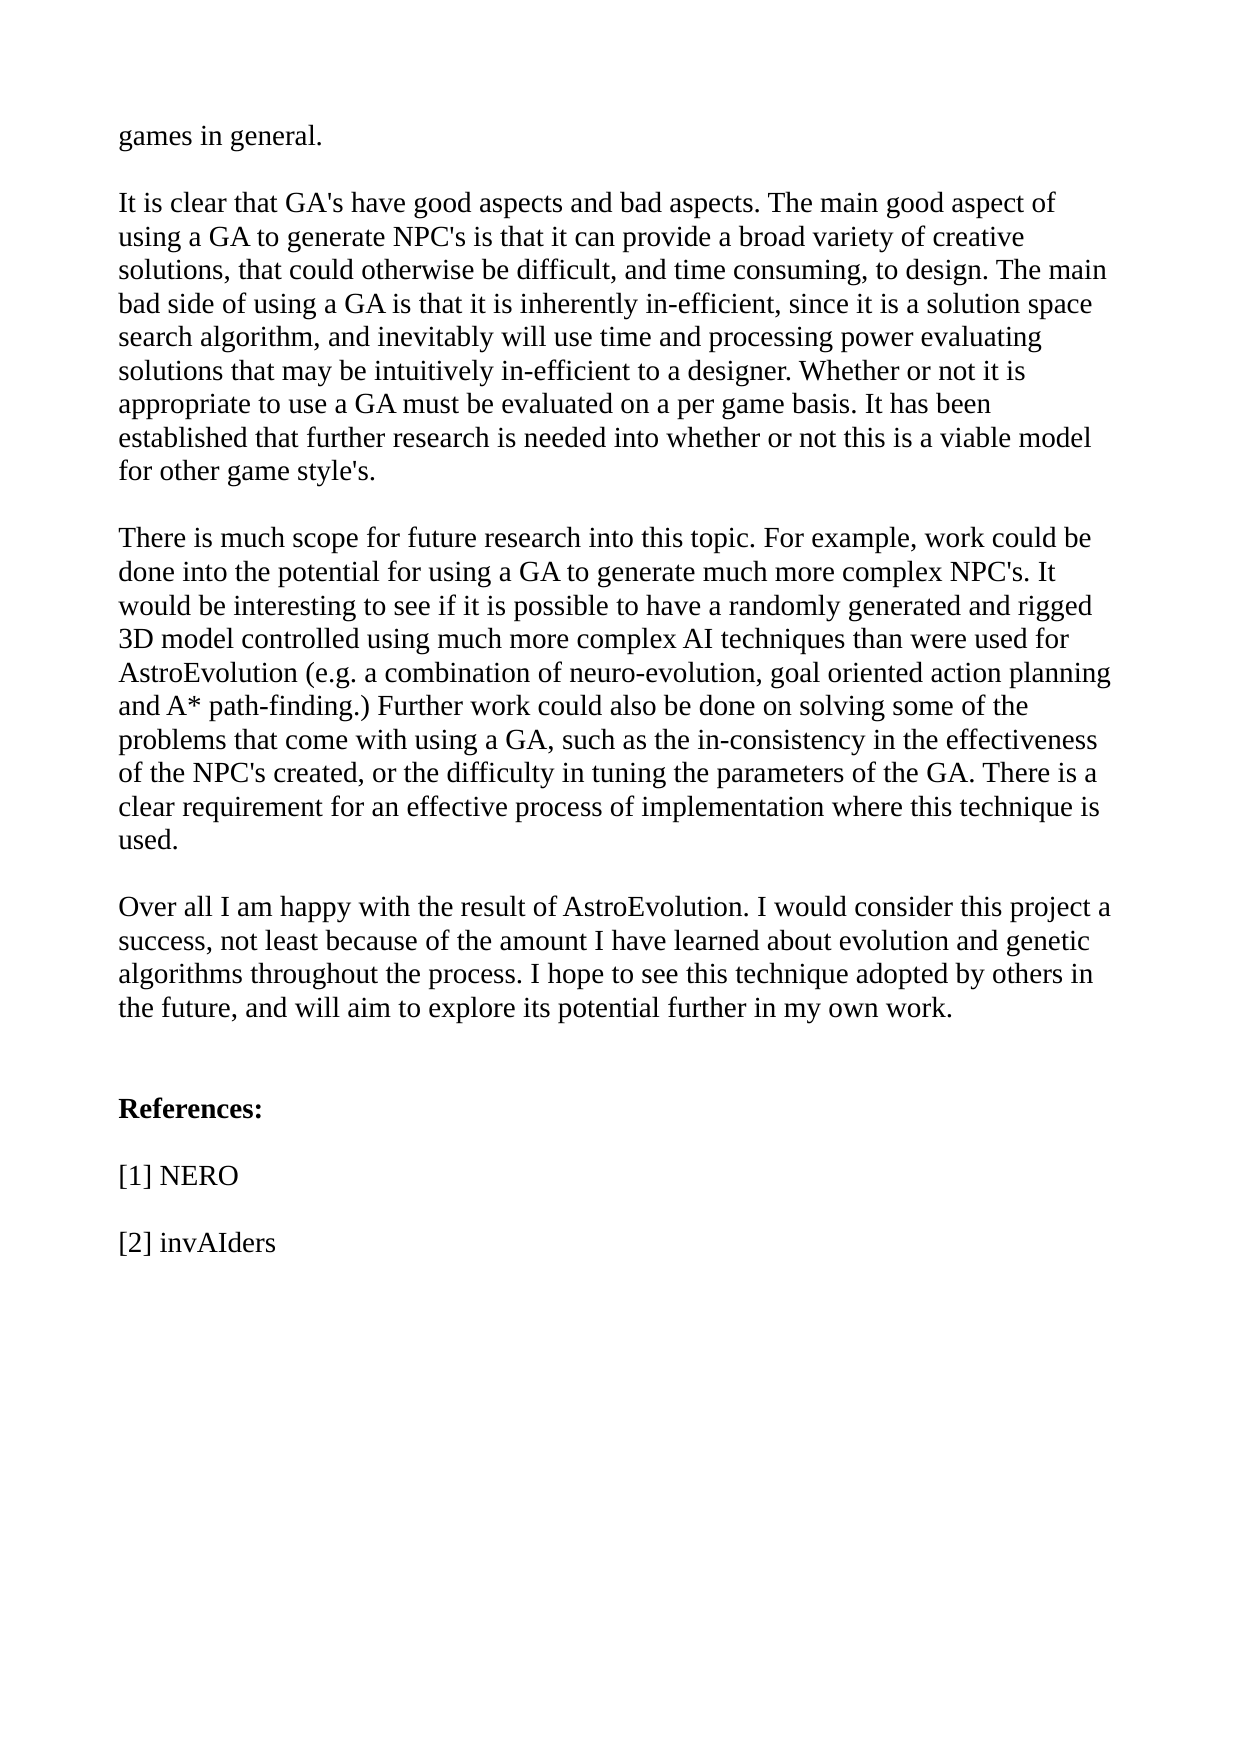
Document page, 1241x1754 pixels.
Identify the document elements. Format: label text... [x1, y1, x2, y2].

text [1] NERO [118, 1158, 1122, 1191]
text Over all I am happy with the result of AstroEvolution. I would consider this project a success, not least because of the amount I have learned about evolution and genetic algorithms throughout the process. I hope to see this technique adopted by others in the future, and will aim to explore its potential further in my own work. [118, 889, 1122, 1024]
text References: [118, 1091, 1122, 1124]
text [2] invAIders [118, 1225, 1122, 1258]
text It is clear that GA's have good aspects and bad aspects. The main good aspect of using a GA to generate NPC's is that it can provide a broad variety of creative solutions, that could otherwise be difficult, and time consuming, to design. The main bad side of using a GA is that it is inherently in-efficient, since it is a solution space search algorithm, and inevitably will use time and processing power evaluating solutions that may be intuitively in-efficient to a designer. Whether or not it is appropriate to use a GA must be evaluated on a per game basis. It has been established that further research is needed into whether or not this is a viable model for other game style's. [118, 185, 1122, 487]
text There is much scope for future research into this topic. For example, work could be done into the potential for using a GA to generate much more complex NPC's. It would be interesting to see if it is possible to have a randomly generated and rigged 3D model controlled using much more complex AI techniques than were used for AstroEvolution (e.g. a combination of neuro-evolution, goal oriented action planning and A* path-finding.) Further work could also be done on solving some of the problems that come with using a GA, such as the in-consistency in the effectiveness of the NPC's created, or the difficulty in tuning the parameters of the GA. There is a clear requirement for an effective process of implementation where this technique is used. [118, 521, 1122, 856]
text games in general. [118, 118, 1122, 152]
